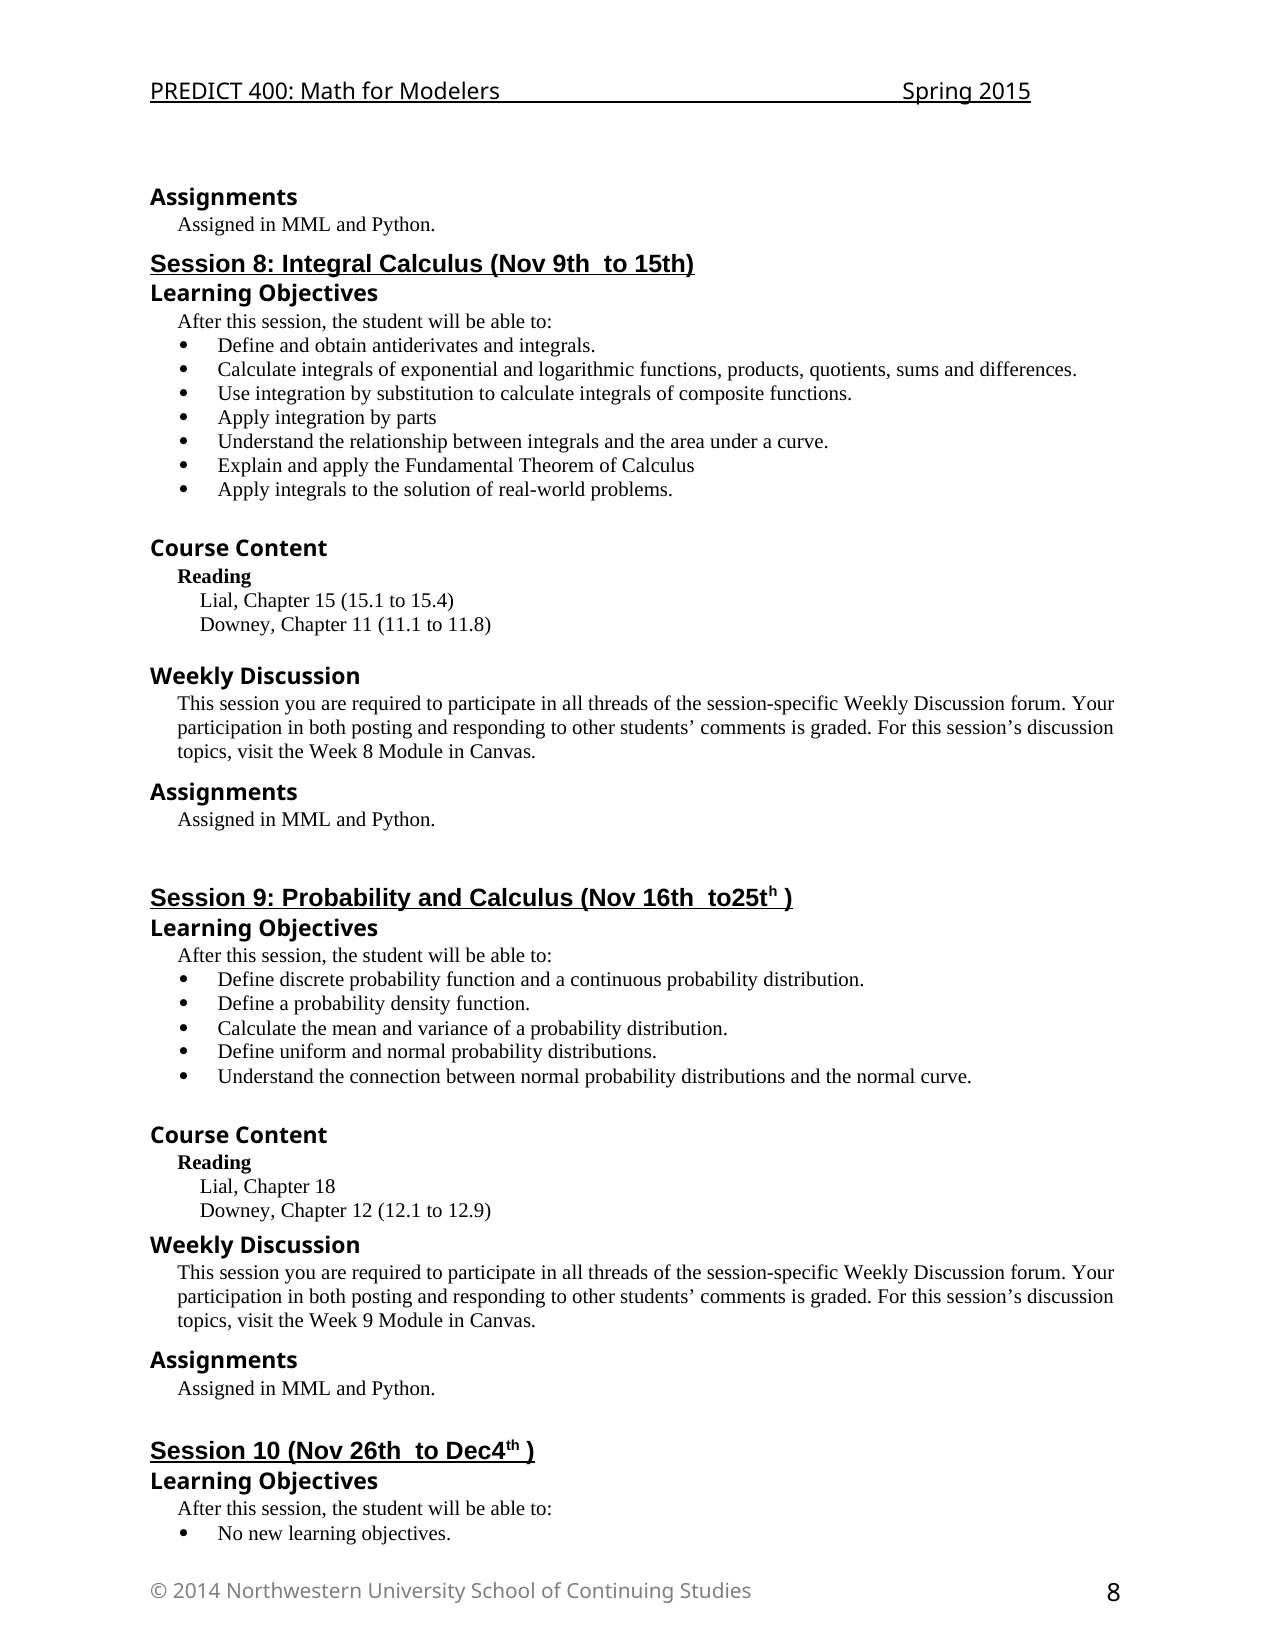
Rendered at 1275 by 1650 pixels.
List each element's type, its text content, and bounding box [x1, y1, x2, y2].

list Define discrete probability function and a continuous probability distribution. [180, 967, 1125, 991]
list Calculate the mean and variance of a probability distribution. [180, 1015, 1125, 1039]
text After this session, the student will be able to: [177, 1496, 1125, 1520]
text Lial, Chapter 18 Downey, Chapter 12 (12.1 to 12.9) [199, 1174, 1125, 1222]
text Reading [177, 563, 1125, 588]
text Course Content [150, 532, 1125, 563]
text Lial, Chapter 15 (15.1 to 15.4) Downey, Chapter 11 (11.1 to 11.8) [199, 588, 1125, 660]
list Explain and apply the Fundamental Theorem of Calculus [180, 453, 1125, 477]
text Learning Objectives [150, 912, 1125, 943]
list Use integration by substitution to calculate integrals of composite functions. [180, 381, 1125, 405]
list Define uniform and normal probability distributions. [180, 1039, 1125, 1063]
text This session you are required to participate in all threads of the session-specific Weekly Discussion forum. Your participation in both posting and responding to other students’ comments is graded. For this session’s discussion topics, visit the Week 9 Module in Canvas. [177, 1260, 1125, 1332]
list Calculate integrals of exponential and logarithmic functions, products, quotients, sums and differences. [180, 357, 1125, 381]
text Learning Objectives [150, 1465, 1125, 1496]
text Session 8: Integral Calculus (Nov 9th to 15th) [150, 248, 1125, 277]
text After this session, the student will be able to: [177, 943, 1125, 967]
list Define and obtain antiderivates and integrals. [180, 333, 1125, 357]
text Assigned in MML and Python. [177, 1376, 1125, 1400]
text Assignments [150, 776, 1125, 807]
text Assignments [150, 181, 1125, 212]
text Weekly Discussion [150, 1228, 1125, 1260]
text Course Content [150, 1119, 1125, 1150]
text Weekly Discussion [150, 660, 1125, 691]
text Assigned in MML and Python. [177, 807, 1125, 831]
list Define a probability density function. [180, 991, 1125, 1015]
list Apply integrals to the solution of real-world problems. [180, 477, 1125, 501]
text Learning Objectives [150, 277, 1125, 308]
text After this session, the student will be able to: [177, 308, 1125, 333]
text Assignments [150, 1344, 1125, 1376]
text Assigned in MML and Python. [177, 212, 1125, 236]
text Session 10 (Nov 26th to Dec4th ) [150, 1436, 1125, 1465]
list Understand the connection between normal probability distributions and the normal curve. [180, 1063, 1125, 1088]
list Apply integration by parts [180, 405, 1125, 429]
text This session you are required to participate in all threads of the session-specific Weekly Discussion forum. Your participation in both posting and responding to other students’ comments is graded. For this session’s discussion topics, visit the Week 8 Module in Canvas. [177, 691, 1125, 763]
list No new learning objectives. [180, 1520, 1125, 1544]
text Session 9: Probability and Calculus (Nov 16th to25th ) [150, 883, 1125, 912]
list Understand the relationship between integrals and the area under a curve. [180, 429, 1125, 453]
text Reading [177, 1150, 1125, 1174]
